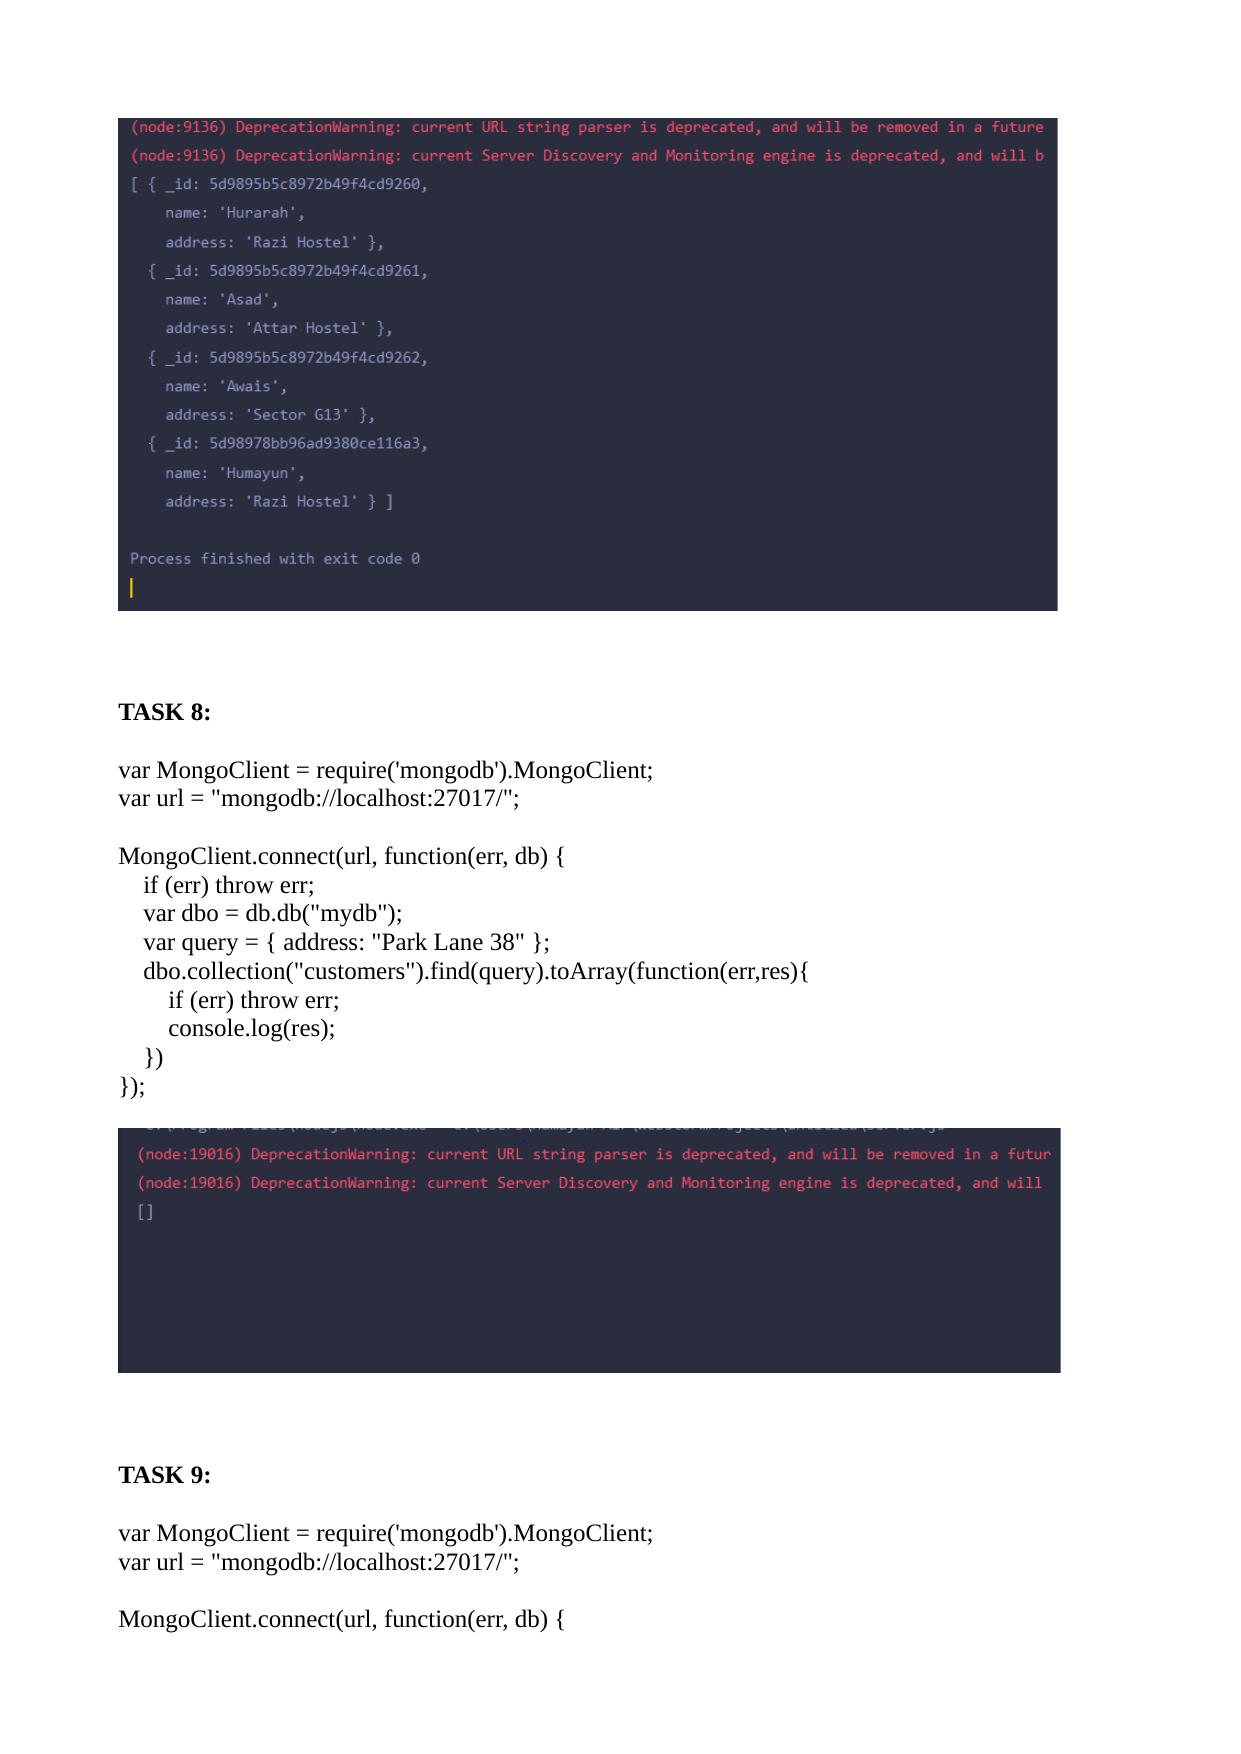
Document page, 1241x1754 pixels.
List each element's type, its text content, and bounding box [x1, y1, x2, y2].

picture [118, 118, 1058, 611]
text TASK 8: [118, 697, 1122, 726]
text var MongoClient = require('mongodb').MongoClient; var url = "mongodb://localhost:27017/"; MongoClient.connect(url, function(err, db) { [118, 1518, 1122, 1633]
text TASK 9: [118, 1461, 1122, 1489]
picture [118, 1128, 1061, 1373]
text var MongoClient = require('mongodb').MongoClient; var url = "mongodb://localhost:27017/"; MongoClient.connect(url, function(err, db) { if (err) throw err; var dbo = db.db("mydb"); var query = { address: "Park Lane 38" }; dbo.collection("customers").find(query).toArray(function(err,res){ if (err) throw err; console.log(res); }) }); [118, 755, 1122, 1100]
